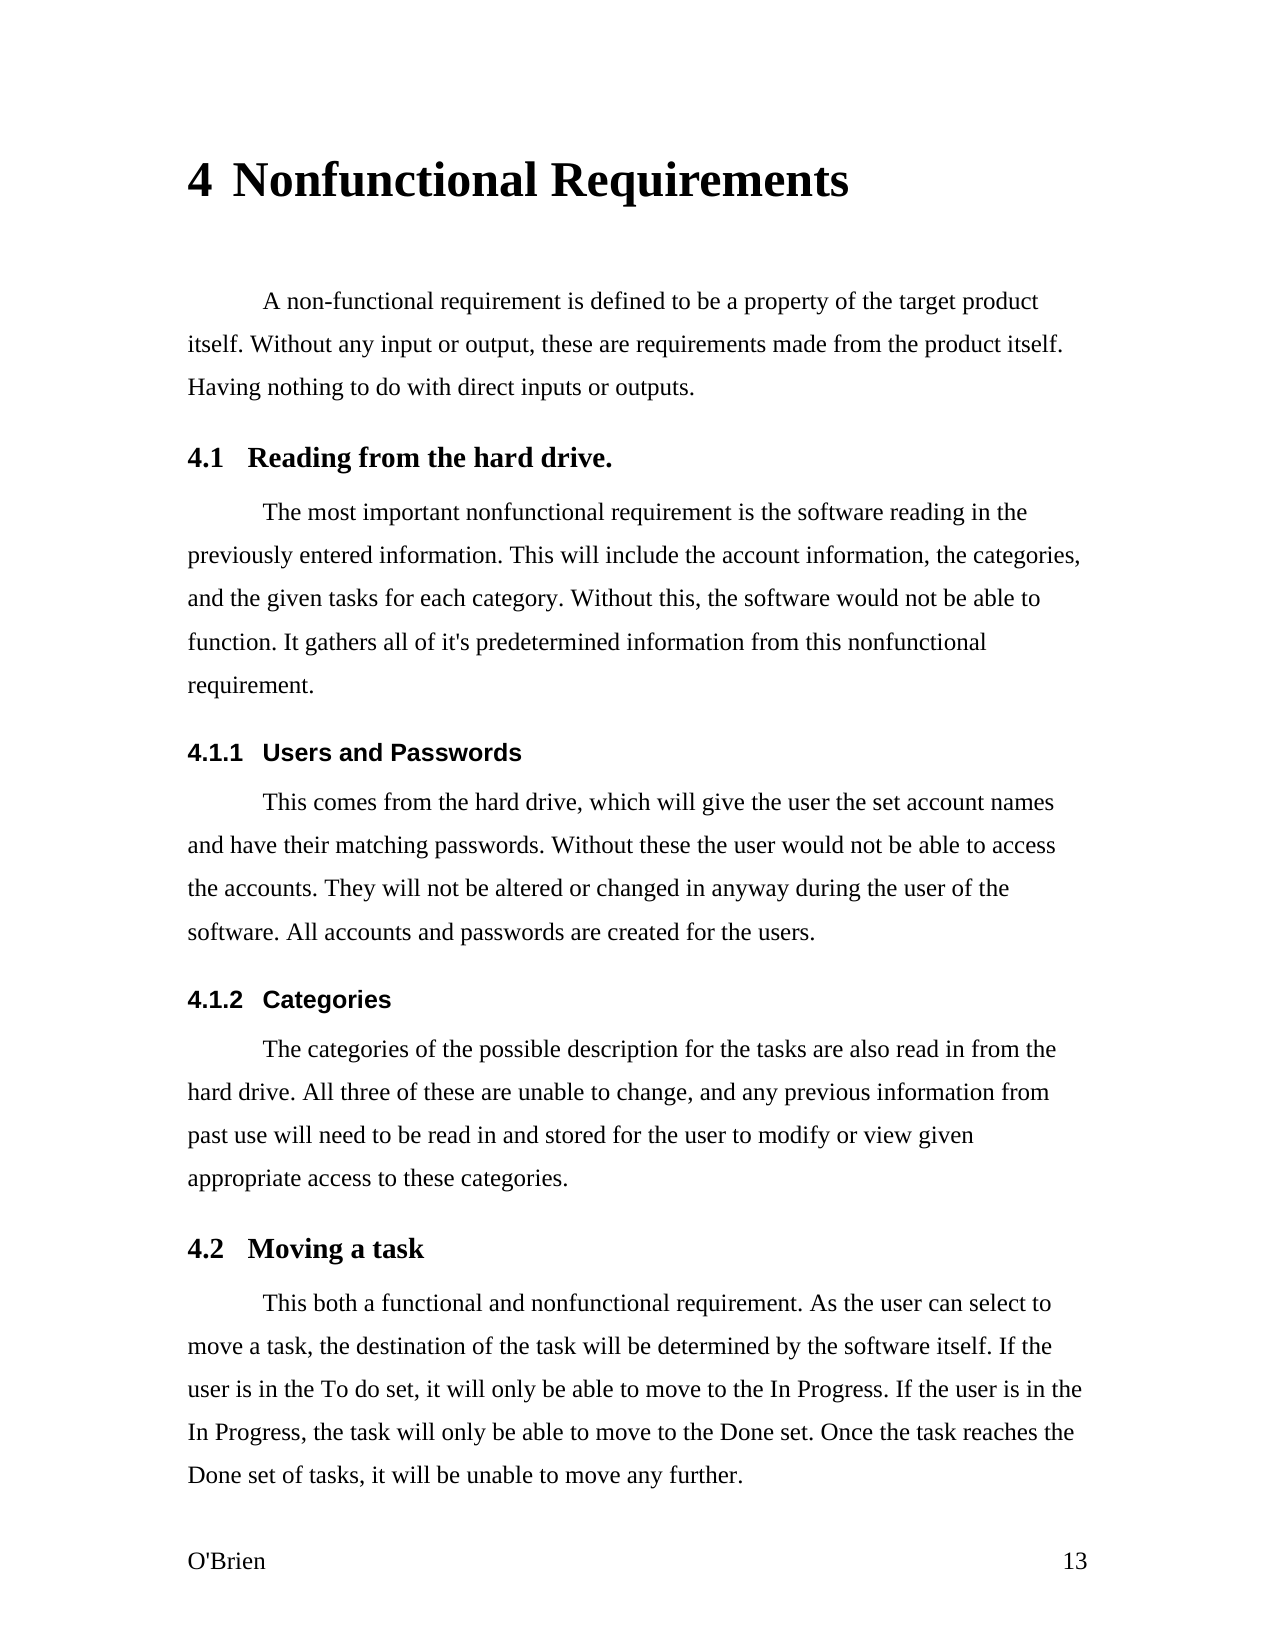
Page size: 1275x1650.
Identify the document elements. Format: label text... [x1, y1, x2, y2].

text A non-functional requirement is defined to be a property of the target product itself. Without any input or output, these are requirements made from the product itself. Having nothing to do with direct inputs or outputs. [187, 286, 1087, 401]
text This comes from the hard drive, which will give the user the set account names and have their matching passwords. Without these the user would not be able to access the accounts. They will not be altered or changed in anyway during the user of the software. All accounts and passwords are created for the users. [187, 787, 1087, 945]
subtitle Moving a task [187, 1232, 1087, 1265]
subtitle Nonfunctional Requirements [187, 150, 1087, 207]
text This both a functional and nonfunctional requirement. As the user can select to move a task, the destination of the task will be determined by the software itself. If the user is in the To do set, it will only be able to move to the In Progress. If the user is in the In Progress, the task will only be able to move to the Done set. Once the task reaches the Done set of tasks, it will be unable to move any further. [187, 1288, 1087, 1489]
text The most important nonfunctional requirement is the software reading in the previously entered information. This will include the account information, the categories, and the given tasks for each category. Without this, the software would not be able to function. It gathers all of it's predetermined information from this nonfunctional requirement. [187, 497, 1087, 698]
subtitle Reading from the hard drive. [187, 441, 1087, 474]
text The categories of the possible description for the tasks are also read in from the hard drive. All three of these are unable to change, and any previous information from past use will need to be read in and stored for the user to modify or view given appropriate access to these categories. [187, 1034, 1087, 1192]
subtitle Users and Passwords [187, 738, 1087, 767]
subtitle Categories [187, 985, 1087, 1013]
